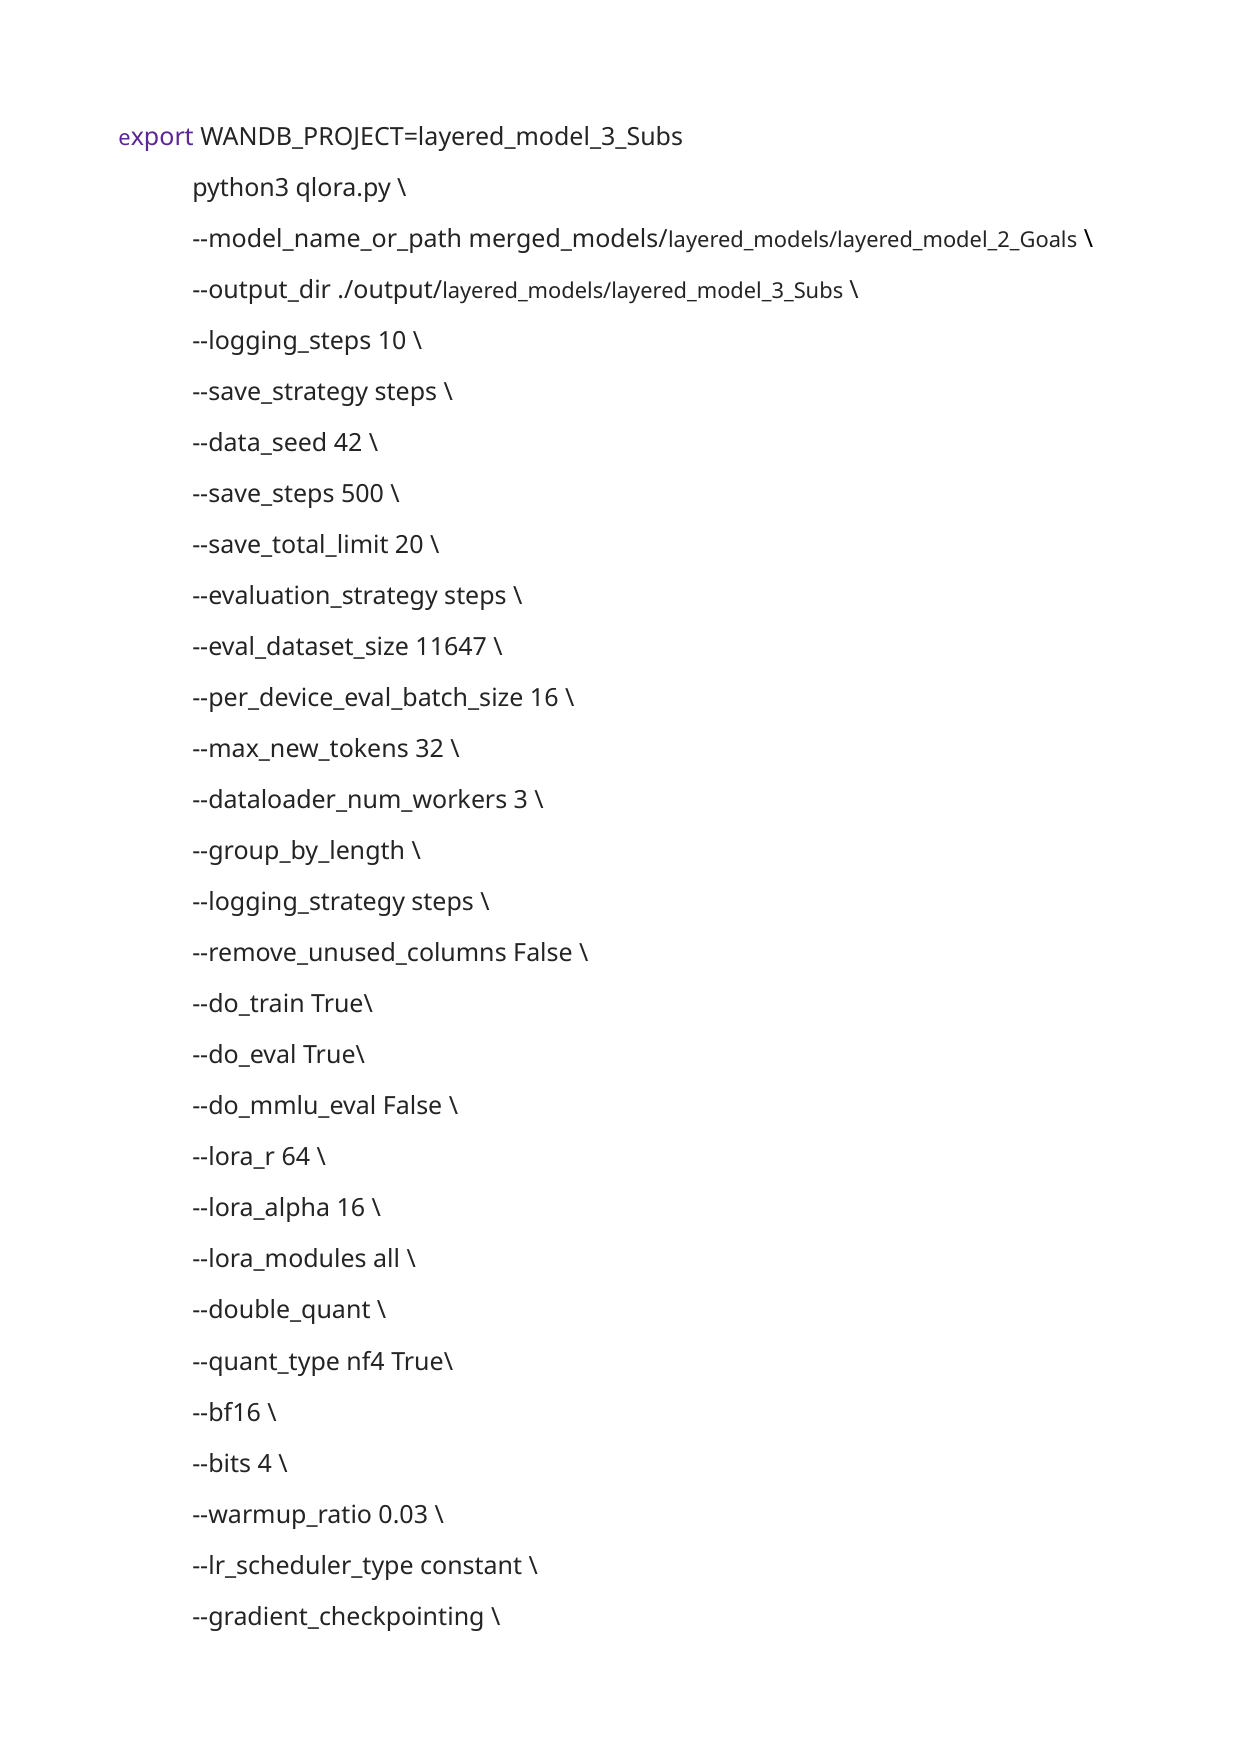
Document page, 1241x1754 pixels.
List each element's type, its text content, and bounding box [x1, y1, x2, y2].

text export WANDB_PROJECT=layered_model_3_Subs [118, 118, 1122, 152]
text python3 qlora.py \ --model_name_or_path merged_models/layered_models/layered_model_2_Goals \ [118, 169, 1122, 254]
text --output_dir ./output/layered_models/layered_model_3_Subs \ --logging_steps 10 \ --save_strategy steps \ --data_seed 42 \ --save_steps 500 \ --save_total_limit 20 \ --evaluation_strategy steps \ --eval_dataset_size 11647 \ --per_device_eval_batch_size 16 \ --max_new_tokens 32 \ --dataloader_num_workers 3 \ --group_by_length \ --logging_strategy steps \ --remove_unused_columns False \ --do_train True\ --do_eval True\ --do_mmlu_eval False \ --lora_r 64 \ --lora_alpha 16 \ --lora_modules all \ --double_quant \ --quant_type nf4 True\ --bf16 \ --bits 4 \ --warmup_ratio 0.03 \ --lr_scheduler_type constant \ --gradient_checkpointing \ [118, 271, 1122, 1632]
